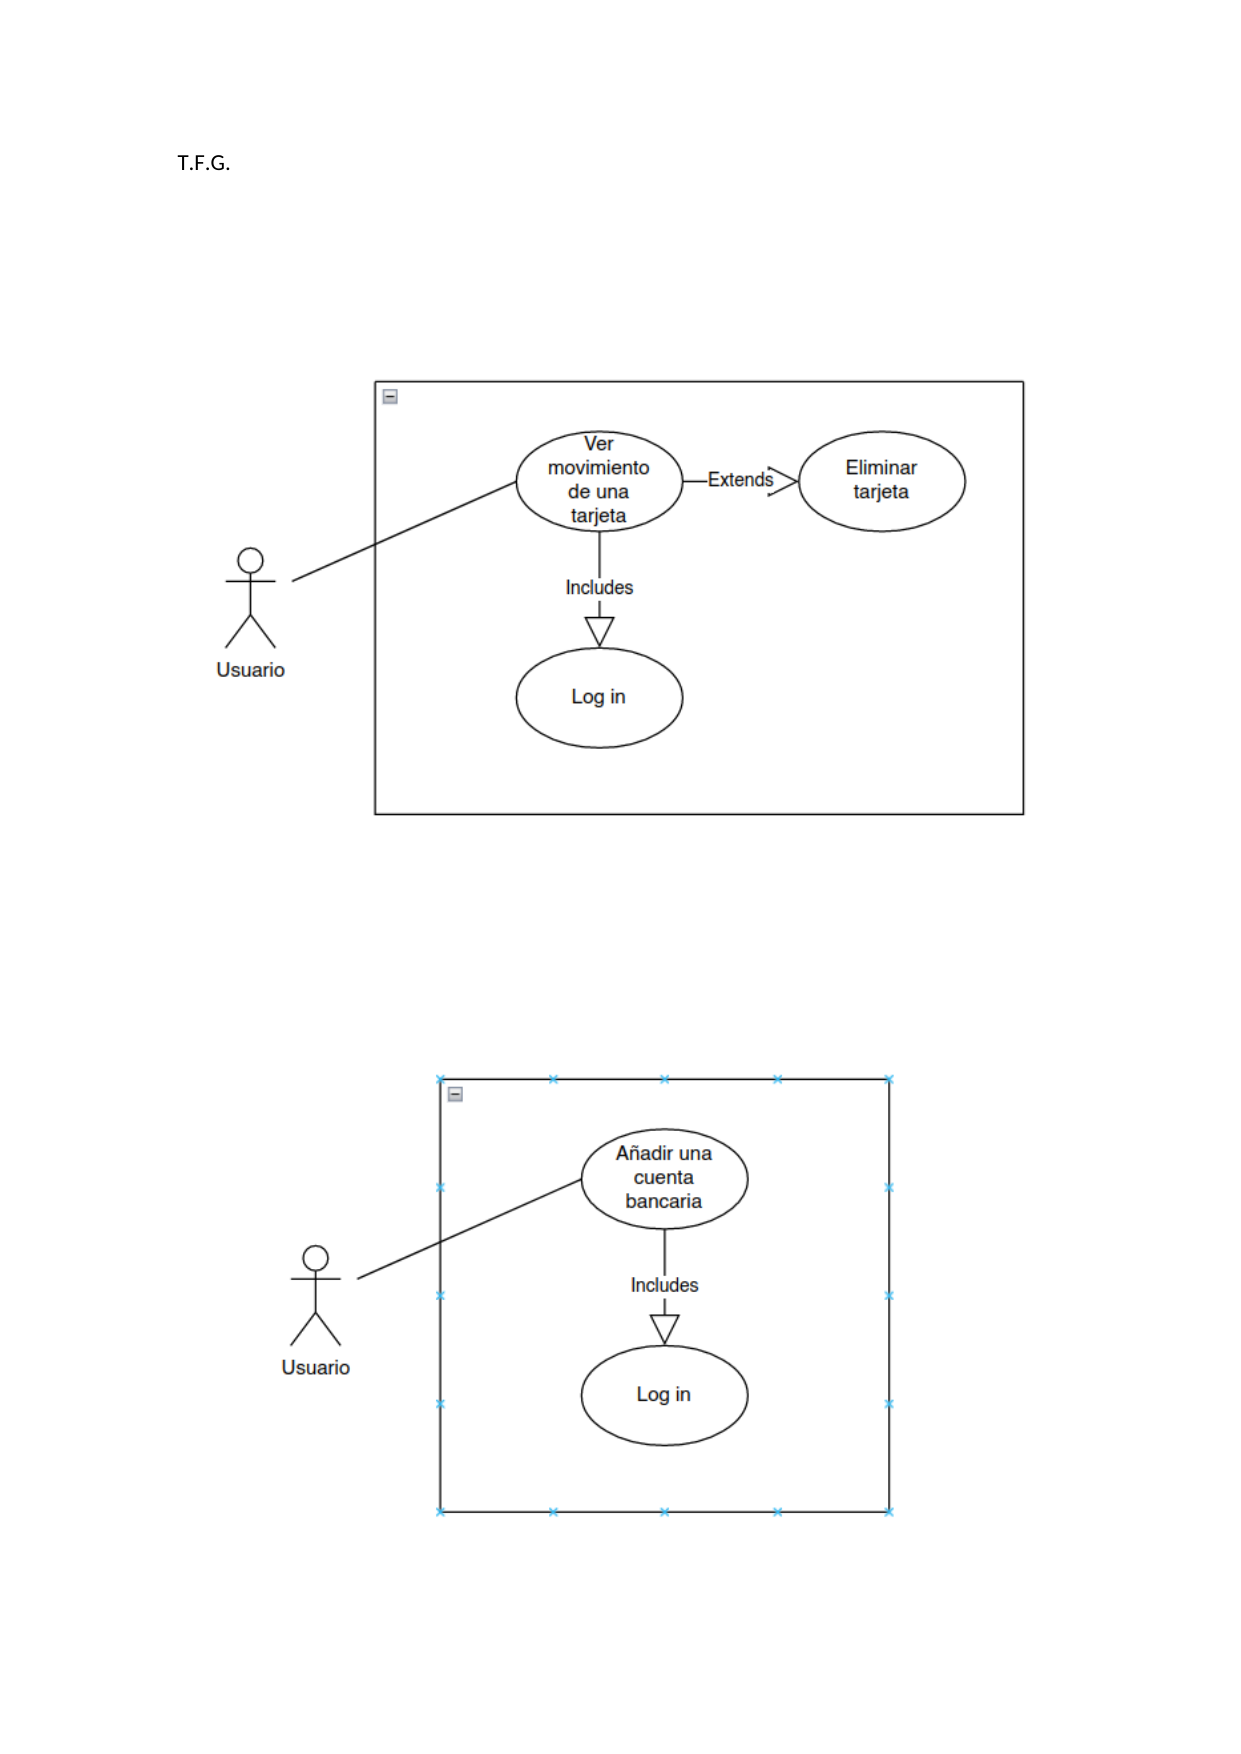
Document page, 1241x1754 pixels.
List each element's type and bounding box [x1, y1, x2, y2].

picture [177, 340, 1063, 874]
picture [177, 1035, 1063, 1569]
